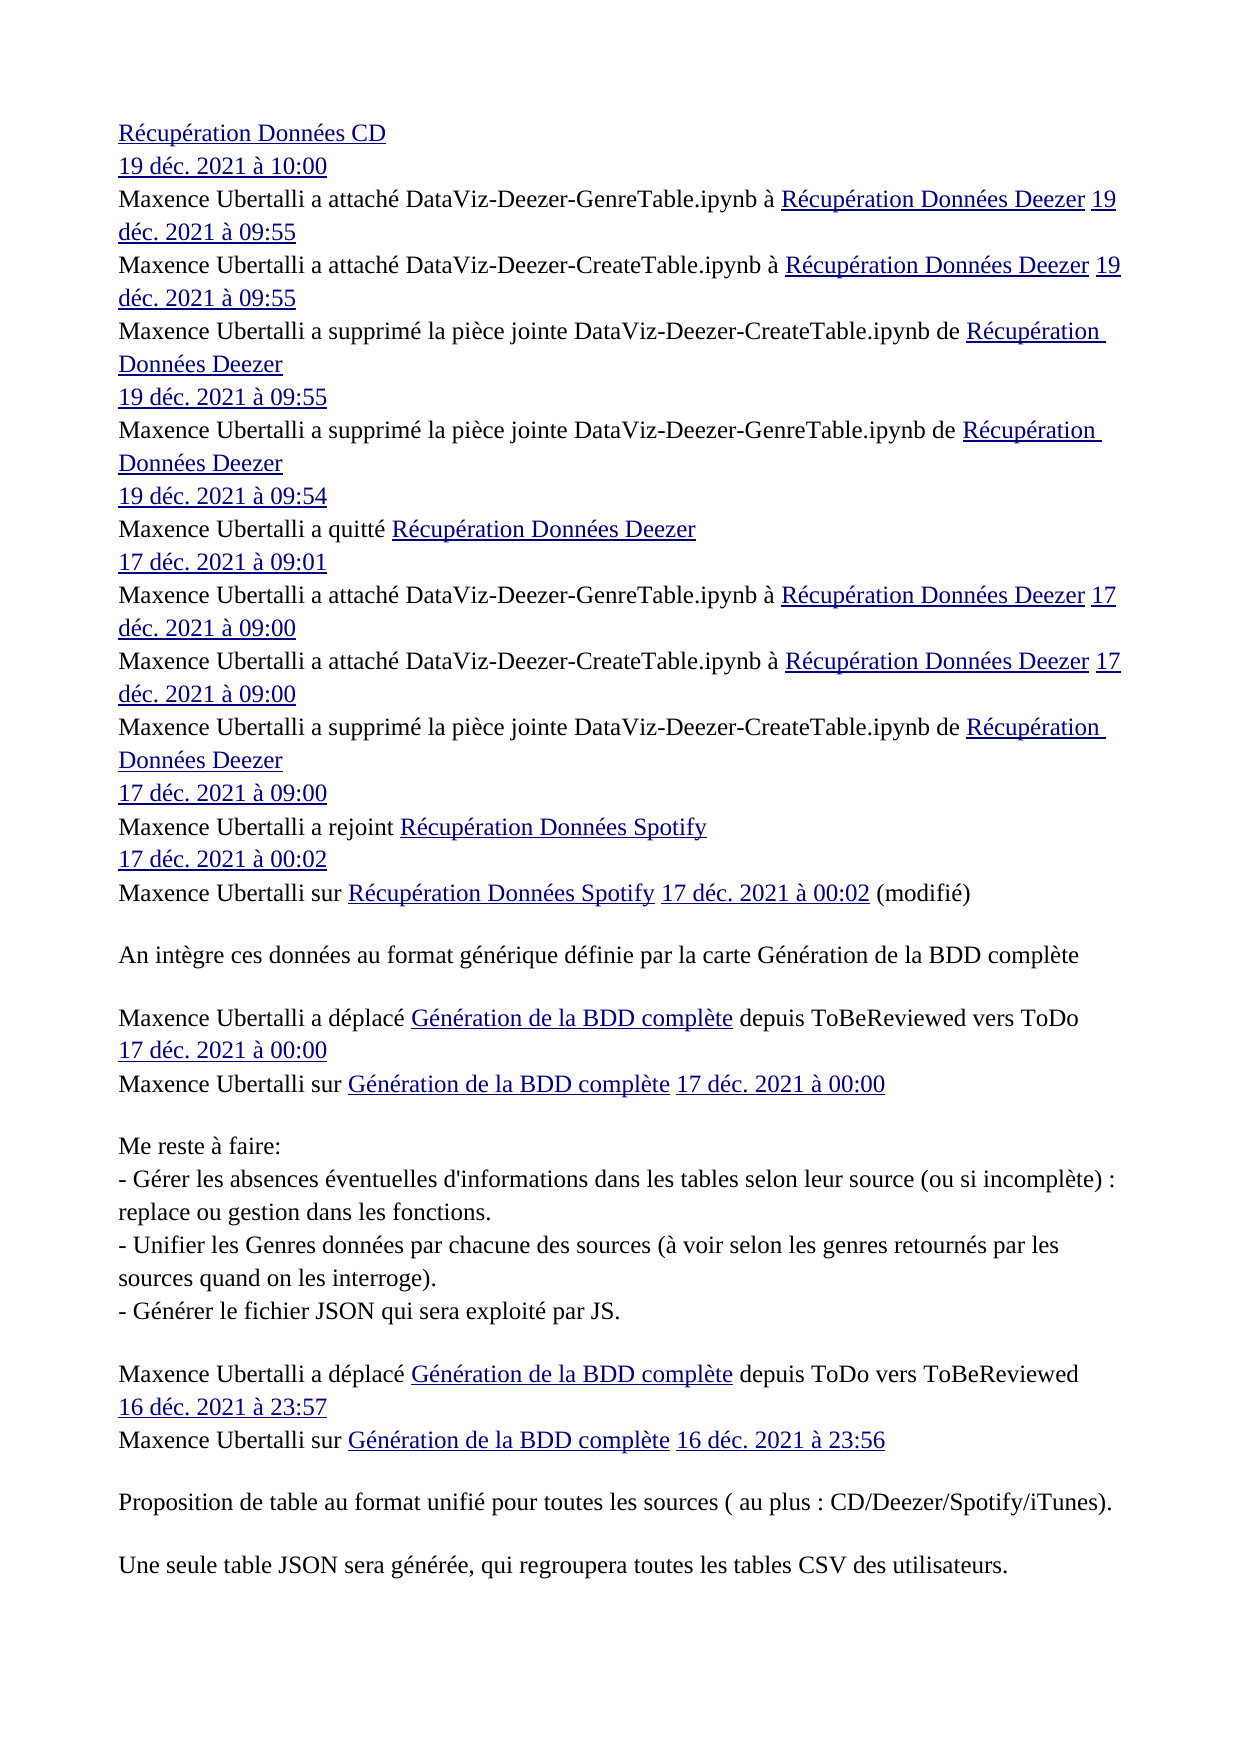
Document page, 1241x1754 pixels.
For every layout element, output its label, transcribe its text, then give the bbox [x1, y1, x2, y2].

text 17 déc. 2021 à 09:00 [118, 778, 1122, 807]
text 19 déc. 2021 à 09:54 [118, 481, 1122, 510]
text 16 déc. 2021 à 23:57 [118, 1392, 1122, 1421]
text Maxence Ubertalli a supprimé la pièce jointe DataViz-Deezer-GenreTable.ipynb de Récupération Données Deezer [118, 415, 1122, 477]
text Me reste à faire: - Gérer les absences éventuelles d'informations dans les tables selon leur source (ou si incomplète) : replace ou gestion dans les fonctions. - Unifier les Genres données par chacune des sources (à voir selon les genres retournés par les sources quand on les interroge). - Générer le fichier JSON qui sera exploité par JS. [118, 1131, 1122, 1325]
text Maxence Ubertalli a rejoint Récupération Données Spotify [118, 812, 1122, 840]
text 17 déc. 2021 à 09:01 [118, 547, 1122, 576]
text Maxence Ubertalli a attaché DataViz-Deezer-CreateTable.ipynb à Récupération Données Deezer 19 déc. 2021 à 09:55 [118, 250, 1122, 312]
text Maxence Ubertalli a attaché DataViz-Deezer-GenreTable.ipynb à Récupération Données Deezer 17 déc. 2021 à 09:00 [118, 580, 1122, 642]
text Maxence Ubertalli a attaché DataViz-Deezer-GenreTable.ipynb à Récupération Données Deezer 19 déc. 2021 à 09:55 [118, 184, 1122, 246]
text Proposition de table au format unifié pour toutes les sources ( au plus : CD/Deezer/Spotify/iTunes). [118, 1487, 1122, 1516]
text Maxence Ubertalli sur Génération de la BDD complète 16 déc. 2021 à 23:56 [118, 1425, 1122, 1453]
text 17 déc. 2021 à 00:02 [118, 844, 1122, 873]
text 17 déc. 2021 à 00:00 [118, 1036, 1122, 1064]
text Maxence Ubertalli a supprimé la pièce jointe DataViz-Deezer-CreateTable.ipynb de Récupération Données Deezer [118, 712, 1122, 774]
text Une seule table JSON sera générée, qui regroupera toutes les tables CSV des utilisateurs. [118, 1550, 1122, 1578]
text Maxence Ubertalli sur Génération de la BDD complète 17 déc. 2021 à 00:00 [118, 1069, 1122, 1097]
text An intègre ces données au format générique définie par la carte Génération de la BDD complète [118, 940, 1122, 969]
text Récupération Données CD [118, 118, 1122, 147]
text 19 déc. 2021 à 10:00 [118, 151, 1122, 180]
text 19 déc. 2021 à 09:55 [118, 382, 1122, 411]
text Maxence Ubertalli a supprimé la pièce jointe DataViz-Deezer-CreateTable.ipynb de Récupération Données Deezer [118, 316, 1122, 378]
text Maxence Ubertalli a attaché DataViz-Deezer-CreateTable.ipynb à Récupération Données Deezer 17 déc. 2021 à 09:00 [118, 646, 1122, 708]
text Maxence Ubertalli a déplacé Génération de la BDD complète depuis ToBeReviewed vers ToDo [118, 1003, 1122, 1031]
text Maxence Ubertalli a déplacé Génération de la BDD complète depuis ToDo vers ToBeReviewed [118, 1359, 1122, 1387]
text Maxence Ubertalli a quitté Récupération Données Deezer [118, 514, 1122, 543]
text Maxence Ubertalli sur Récupération Données Spotify 17 déc. 2021 à 00:02 (modifié) [118, 878, 1122, 906]
